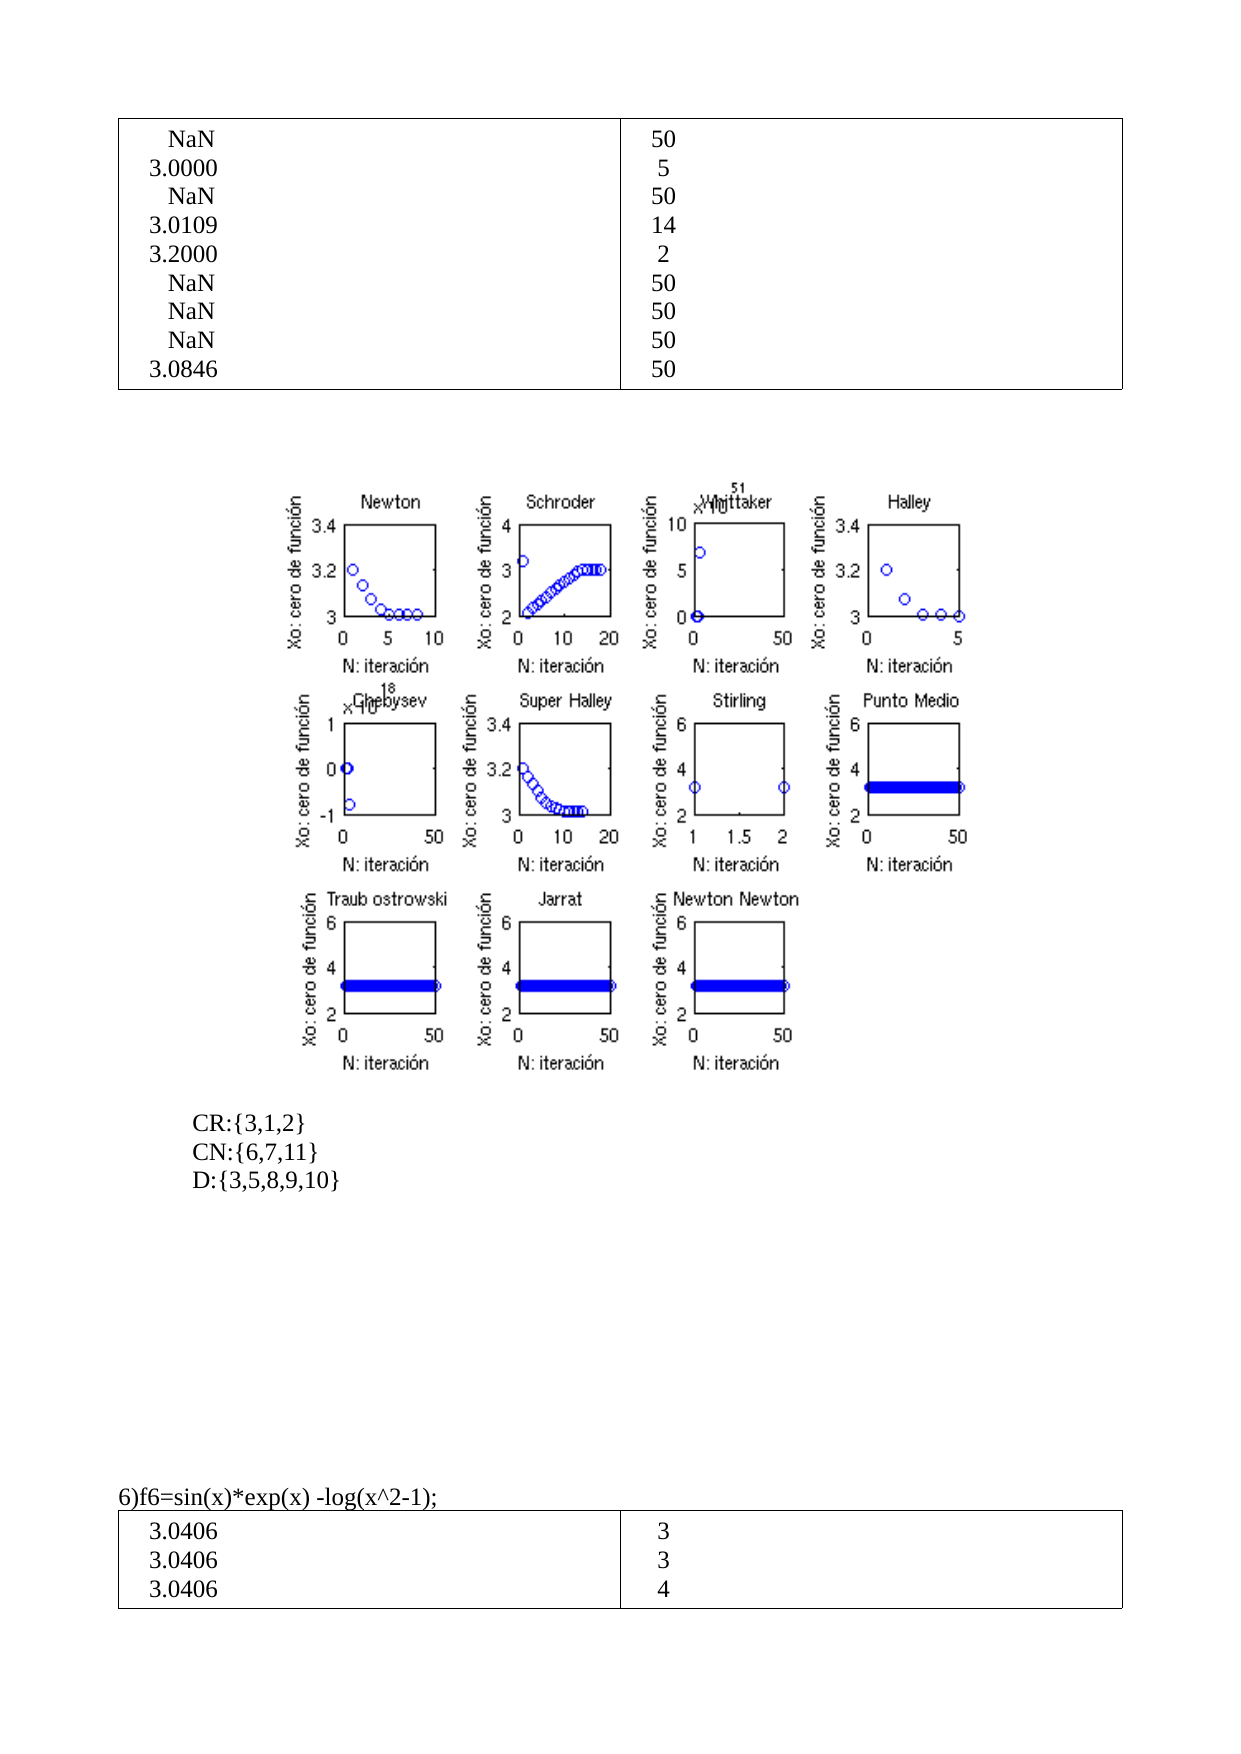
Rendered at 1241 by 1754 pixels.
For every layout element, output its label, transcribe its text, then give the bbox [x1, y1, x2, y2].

text CR:{3,1,2} [118, 1097, 1122, 1137]
picture [197, 446, 1043, 1108]
table_header 3.0406 3.0406 3.0406 [119, 1511, 620, 1608]
text CN:{6,7,11} [118, 1137, 1122, 1165]
table_header NaN 3.0000 NaN 3.0109 3.2000 NaN NaN NaN 3.0846 [119, 119, 620, 388]
table_header 3 3 4 [621, 1511, 1122, 1608]
text 6)f6=sin(x)*exp(x) -log(x^2-1); [118, 1482, 1122, 1510]
text D:{3,5,8,9,10} [118, 1165, 1122, 1194]
table_header 50 5 50 14 2 50 50 50 50 [621, 119, 1122, 388]
